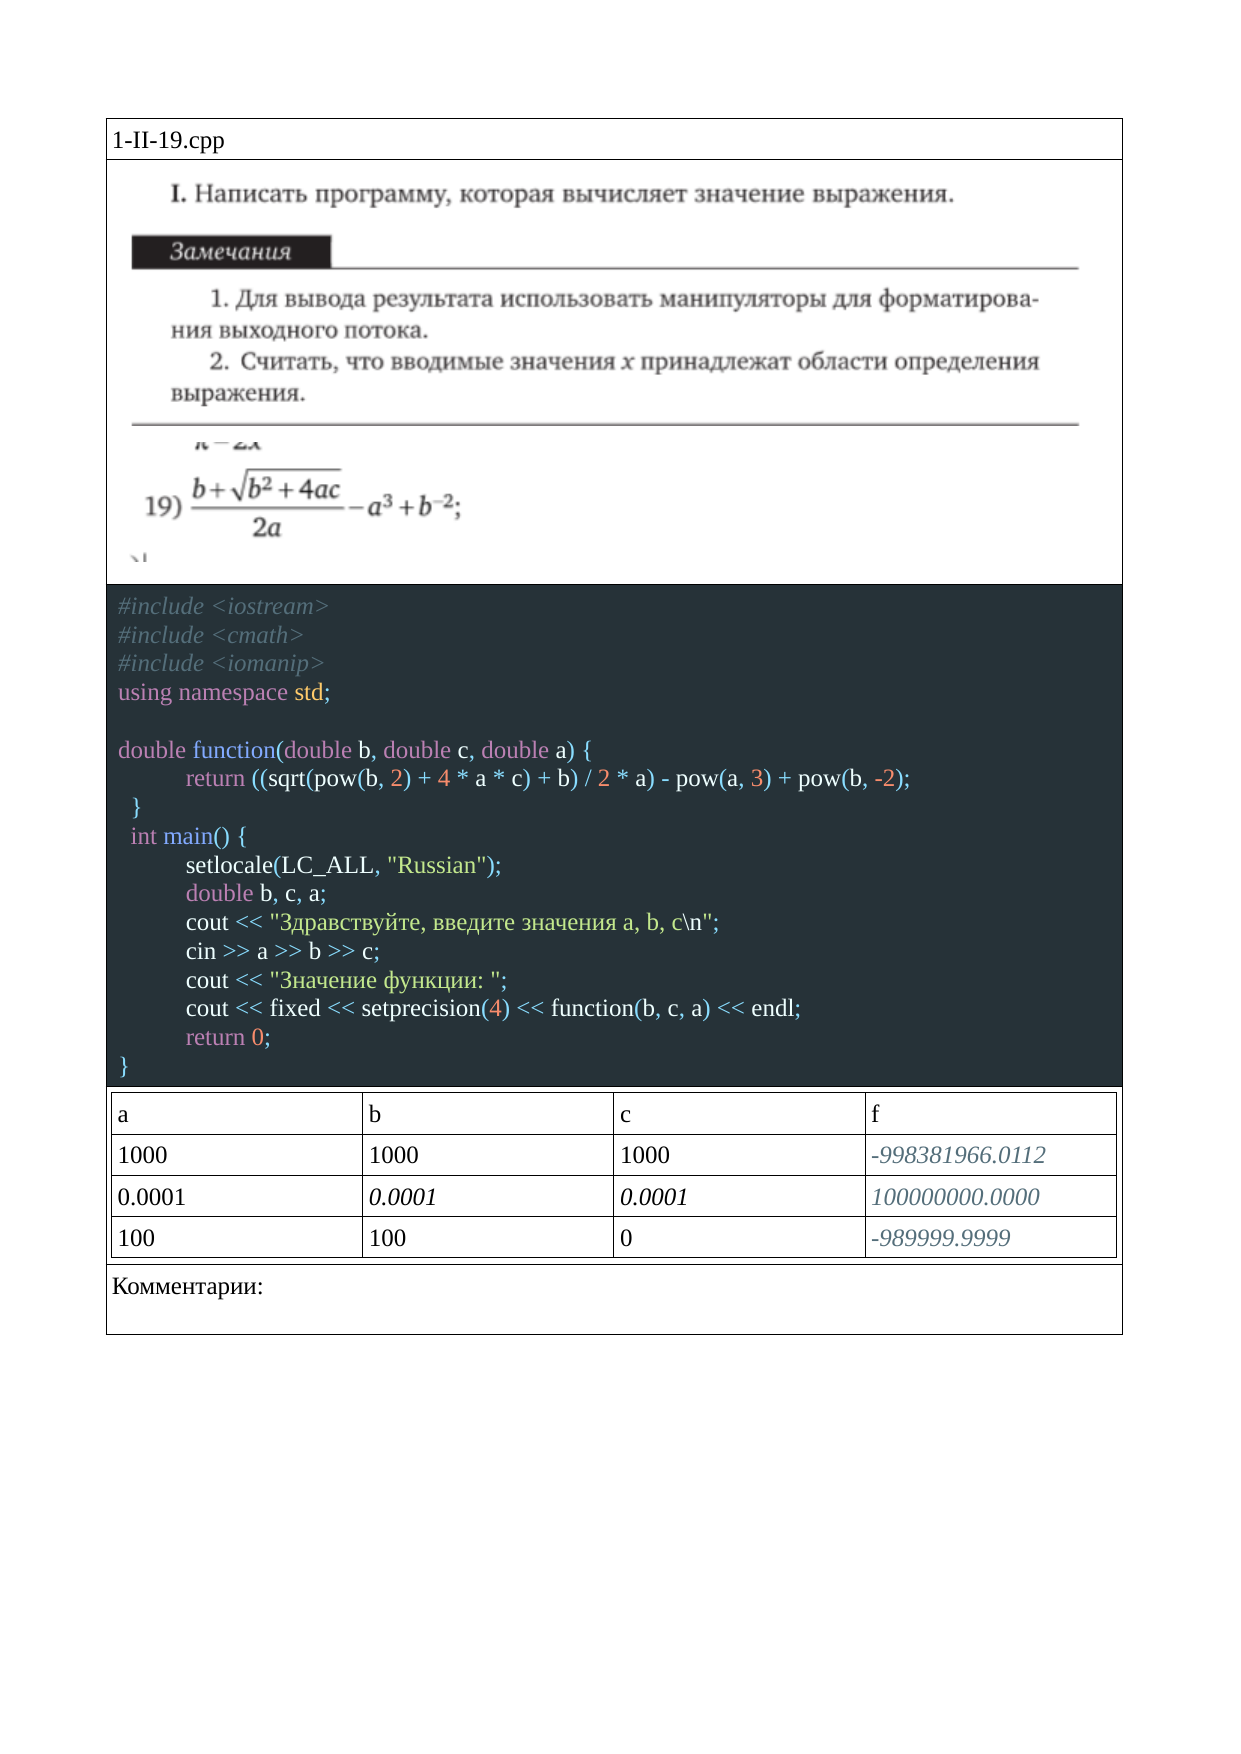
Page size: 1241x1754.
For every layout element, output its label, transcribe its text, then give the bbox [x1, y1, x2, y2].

table_cell 0 [614, 1217, 865, 1257]
table_header a [112, 1093, 362, 1133]
table_cell Комментарии: [107, 1265, 1122, 1334]
table_cell 1000 [614, 1135, 865, 1175]
picture [128, 442, 485, 562]
table_cell 0.0001 [112, 1176, 362, 1216]
table_header b [363, 1093, 613, 1133]
table_header c [614, 1093, 865, 1133]
picture [117, 166, 1111, 426]
table_cell 1000 [363, 1135, 613, 1175]
table_cell #include <iostream> #include <cmath> #include <iomanip> using namespace std; double function(double b, double c, double a) { return ((sqrt(pow(b, 2) + 4 * a * c) + b) / 2 * a) - pow(a, 3) + pow(b, -2); } int main() { setlocale(LC_ALL, "Russian"); double b, c, a; cout << "Здравствуйте, введите значения a, b, c\n"; cin >> a >> b >> c; cout << "Значение функции: "; cout << fixed << setprecision(4) << function(b, c, a) << endl; return 0; } [107, 585, 1122, 1086]
table_header f [866, 1093, 1116, 1133]
table_cell 0.0001 [363, 1176, 613, 1216]
table_cell -989999.9999 [866, 1217, 1116, 1257]
table_cell -998381966.0112 [866, 1135, 1116, 1175]
table_cell [107, 1087, 1122, 1264]
table_cell 0.0001 [614, 1176, 865, 1216]
table_header 1-II-19.cpp [107, 119, 1122, 159]
table_cell 100000000.0000 [866, 1176, 1116, 1216]
table_cell [107, 160, 1122, 584]
table_cell 100 [112, 1217, 362, 1257]
table_cell 100 [363, 1217, 613, 1257]
table_cell 1000 [112, 1135, 362, 1175]
